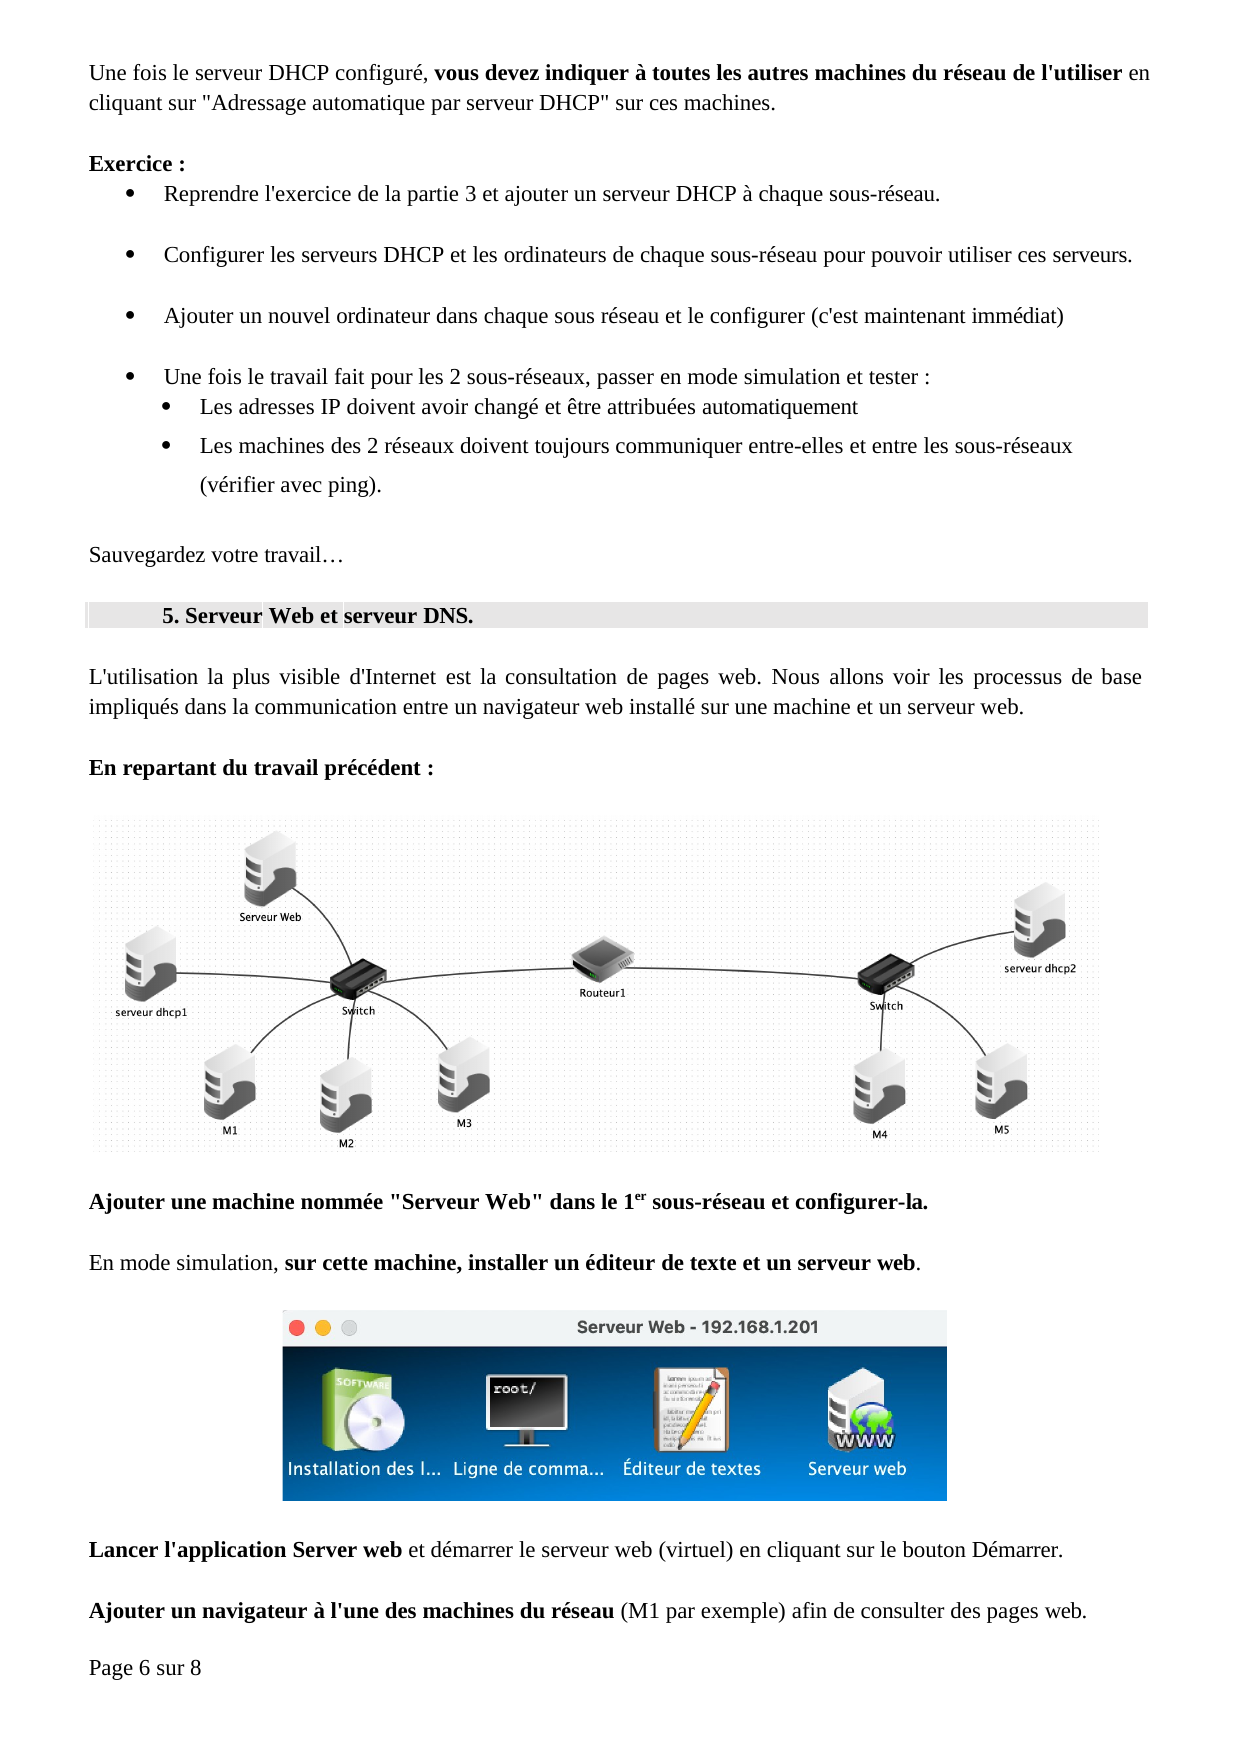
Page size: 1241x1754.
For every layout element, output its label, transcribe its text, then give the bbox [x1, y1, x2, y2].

text L'utilisation la plus visible d'Internet est la consultation de pages web. Nous allons voir les processus de base impliqués dans la communication entre un navigateur web installé sur une machine et un serveur web. [88, 663, 1146, 720]
subtitle Exercice : [88, 150, 1161, 176]
picture [93, 815, 1099, 1152]
subtitle 5. Serveur Web et serveur DNS. [85, 602, 1161, 628]
text Ajouter un navigateur à l'une des machines du réseau (M1 par exemple) afin de consulter des pages web. [88, 1597, 1161, 1624]
list Les machines des 2 réseaux doivent toujours communiquer entre-elles et entre les sous-réseaux (vérifier avec ping). [162, 433, 1145, 497]
text En mode simulation, sur cette machine, installer un éditeur de texte et un serveur web. [88, 1249, 1161, 1275]
text Une fois le serveur DHCP configuré, vous devez indiquer à toutes les autres machines du réseau de l'utiliser en cliquant sur "Adressage automatique par serveur DHCP" sur ces machines. [88, 59, 1161, 116]
text Sauvegardez votre travail… [88, 541, 1161, 567]
list Une fois le travail fait pour les 2 sous-réseaux, passer en mode simulation et tester : [126, 363, 1161, 389]
subtitle En repartant du travail précédent : [88, 754, 1161, 780]
list Reprendre l'exercice de la partie 3 et ajouter un serveur DHCP à chaque sous-réseau. [126, 180, 1161, 207]
list Ajouter un nouvel ordinateur dans chaque sous réseau et le configurer (c'est maintenant immédiat) [126, 302, 1161, 329]
text Lancer l'application Server web et démarrer le serveur web (virtuel) en cliquant sur le bouton Démarrer. [88, 1536, 1161, 1563]
list Les adresses IP doivent avoir changé et être attribuées automatiquement [162, 393, 1161, 420]
list Configurer les serveurs DHCP et les ordinateurs de chaque sous-réseau pour pouvoir utiliser ces serveurs. [126, 241, 1161, 267]
picture [282, 1310, 947, 1501]
text Ajouter une machine nommée "Serveur Web" dans le 1er sous-réseau et configurer-la. [88, 1188, 1161, 1214]
